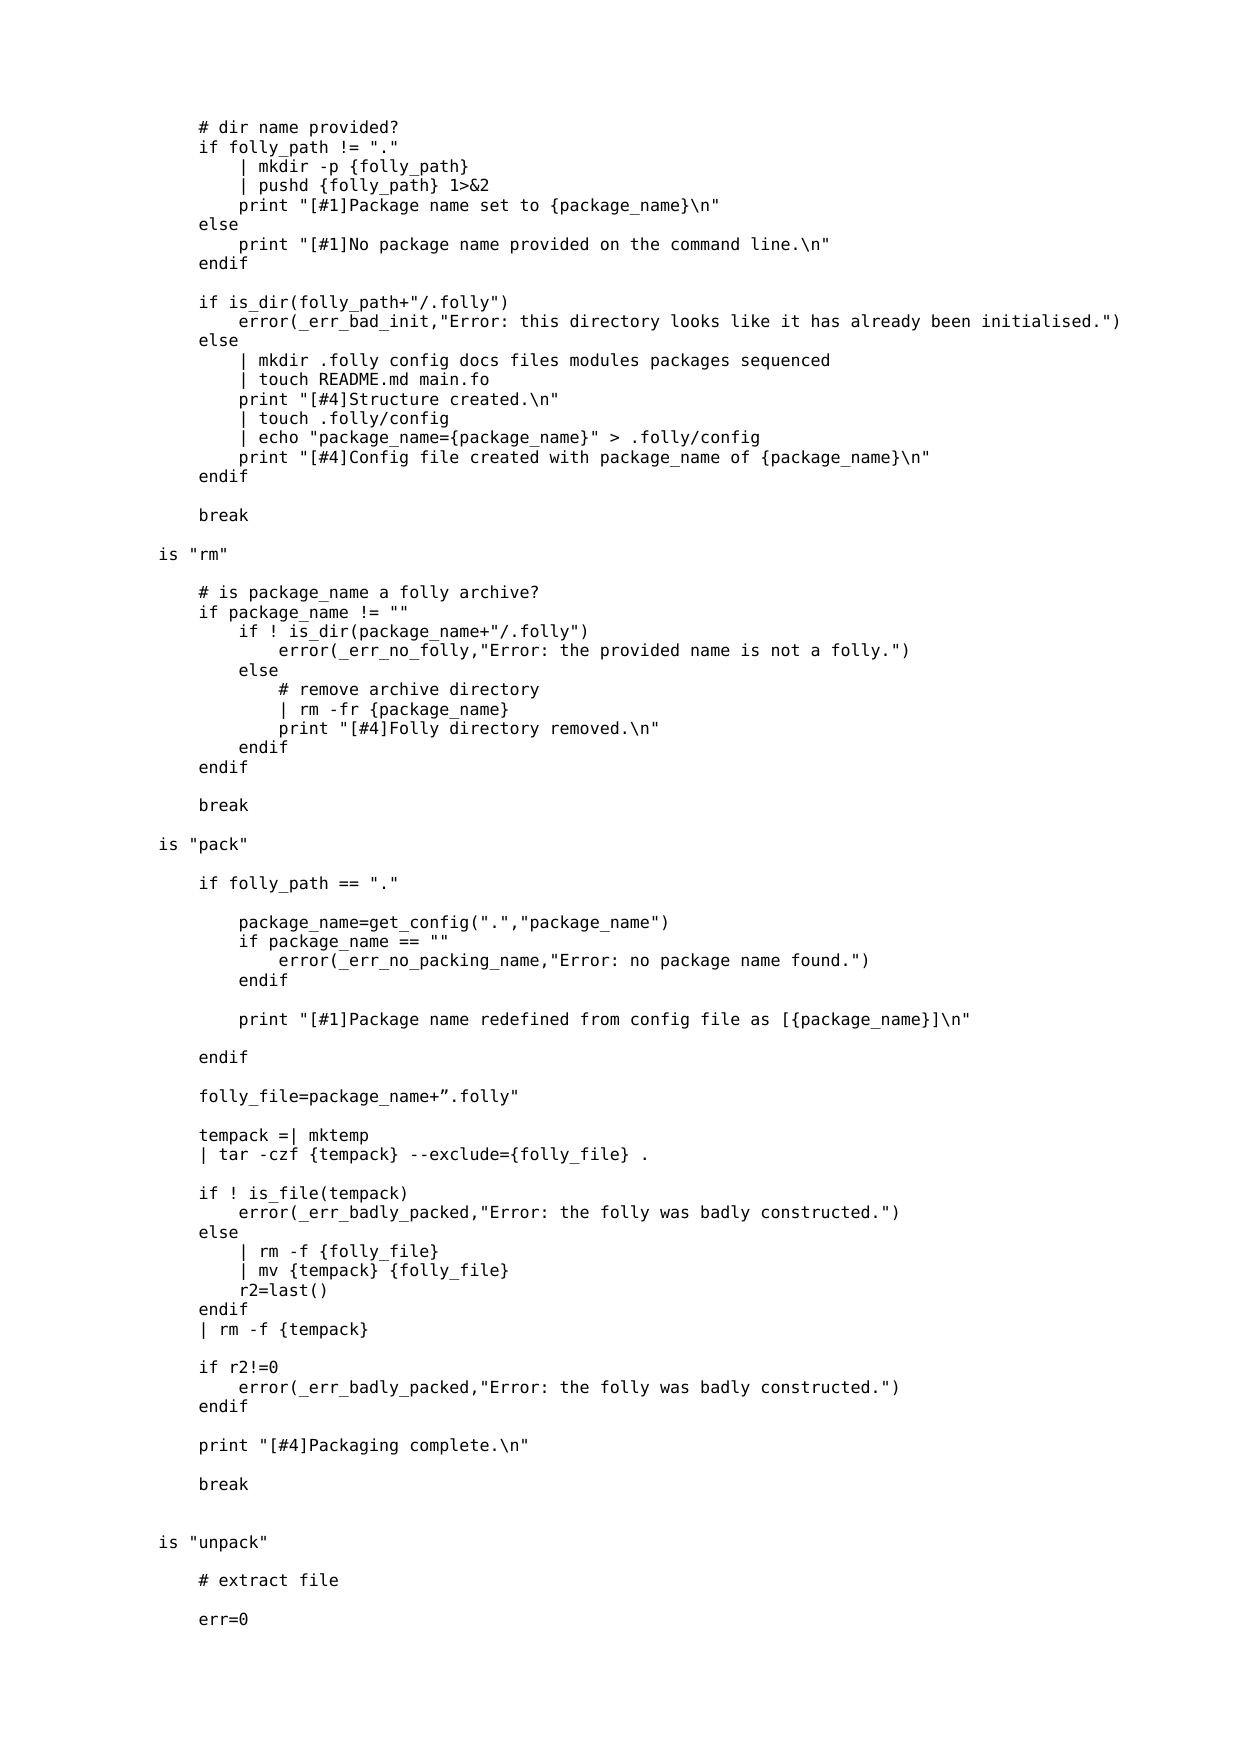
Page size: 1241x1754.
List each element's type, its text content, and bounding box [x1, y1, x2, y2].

text # dir name provided? [118, 118, 1122, 137]
text endif [118, 1397, 1122, 1416]
text break [118, 506, 1122, 525]
text is "rm" [118, 544, 1122, 564]
text print "[#1]Package name redefined from config file as [{package_name}]\n" [118, 1009, 1122, 1029]
text err=0 [118, 1610, 1122, 1629]
text print "[#4]Config file created with package_name of {package_name}\n" [118, 447, 1122, 467]
text error(_err_bad_init,"Error: this directory looks like it has already been initialised.") [118, 312, 1122, 331]
text if ! is_dir(package_name+"/.folly") [118, 622, 1122, 641]
text | touch .folly/config [118, 409, 1122, 428]
text | pushd {folly_path} 1>&2 [118, 176, 1122, 196]
text endif [118, 254, 1122, 273]
text # remove archive directory [118, 680, 1122, 699]
text r2=last() [118, 1281, 1122, 1300]
text folly_file=package_name+”.folly" [118, 1087, 1122, 1106]
text endif [118, 971, 1122, 990]
text error(_err_no_folly,"Error: the provided name is not a folly.") [118, 641, 1122, 661]
text endif [118, 467, 1122, 486]
text print "[#4]Folly directory removed.\n" [118, 719, 1122, 738]
text print "[#4]Structure created.\n" [118, 389, 1122, 409]
text | mkdir .folly config docs files modules packages sequenced [118, 351, 1122, 370]
text break [118, 796, 1122, 816]
text if folly_path == "." [118, 874, 1122, 893]
text break [118, 1474, 1122, 1494]
text # is package_name a folly archive? [118, 583, 1122, 602]
text if is_dir(folly_path+"/.folly") [118, 292, 1122, 312]
text print "[#1]Package name set to {package_name}\n" [118, 196, 1122, 215]
text else [118, 1222, 1122, 1242]
text if folly_path != "." [118, 137, 1122, 157]
text else [118, 215, 1122, 234]
text if package_name != "" [118, 602, 1122, 622]
text | rm -f {folly_file} [118, 1242, 1122, 1261]
text tempack =| mktemp [118, 1126, 1122, 1145]
text | mv {tempack} {folly_file} [118, 1261, 1122, 1281]
text | tar -czf {tempack} --exclude={folly_file} . [118, 1145, 1122, 1164]
text print "[#1]No package name provided on the command line.\n" [118, 234, 1122, 254]
text else [118, 661, 1122, 680]
text error(_err_no_packing_name,"Error: no package name found.") [118, 951, 1122, 971]
text package_name=get_config(".","package_name") [118, 912, 1122, 932]
text if r2!=0 [118, 1358, 1122, 1377]
text if package_name == "" [118, 932, 1122, 951]
text else [118, 331, 1122, 351]
text if ! is_file(tempack) [118, 1184, 1122, 1203]
text endif [118, 1048, 1122, 1067]
text | mkdir -p {folly_path} [118, 157, 1122, 176]
text endif [118, 757, 1122, 777]
text endif [118, 738, 1122, 757]
text | echo "package_name={package_name}" > .folly/config [118, 428, 1122, 447]
text error(_err_badly_packed,"Error: the folly was badly constructed.") [118, 1203, 1122, 1222]
text is "unpack" [118, 1532, 1122, 1552]
text # extract file [118, 1571, 1122, 1591]
text error(_err_badly_packed,"Error: the folly was badly constructed.") [118, 1377, 1122, 1397]
text | touch README.md main.fo [118, 370, 1122, 389]
text is "pack" [118, 835, 1122, 854]
text | rm -fr {package_name} [118, 699, 1122, 719]
text endif [118, 1300, 1122, 1319]
text | rm -f {tempack} [118, 1319, 1122, 1339]
text print "[#4]Packaging complete.\n" [118, 1436, 1122, 1455]
